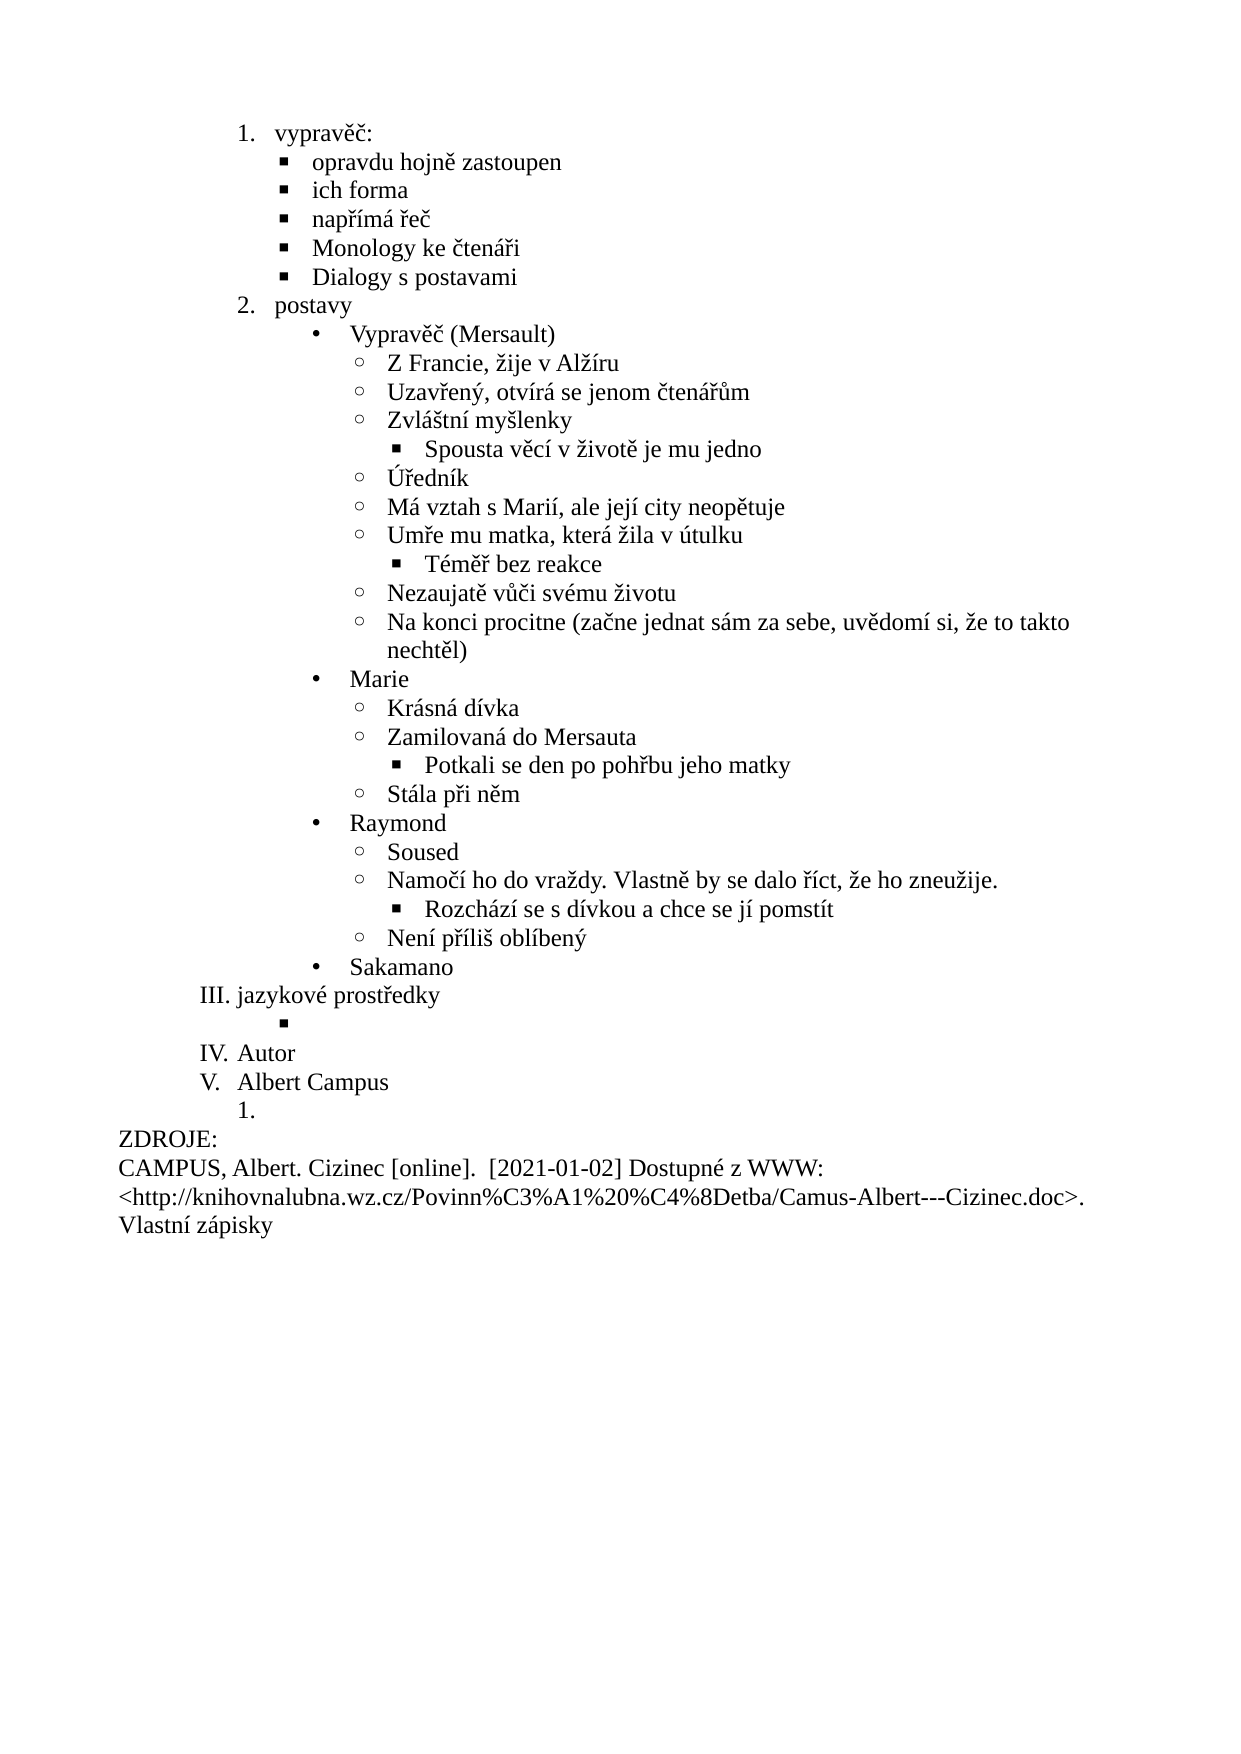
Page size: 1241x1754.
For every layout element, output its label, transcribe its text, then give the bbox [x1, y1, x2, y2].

list postavy [237, 291, 1122, 319]
list Stála při něm [349, 779, 1122, 808]
text Vlastní zápisky [118, 1211, 1122, 1239]
list Rozchází se s dívkou a chce se jí pomstít [387, 894, 1122, 923]
list Namočí ho do vraždy. Vlastně by se dalo říct, že ho zneužije. [349, 866, 1122, 894]
list jazykové prostředky [199, 981, 1122, 1009]
list Zamilovaná do Mersauta [349, 722, 1122, 751]
list ich forma [274, 176, 1122, 204]
list Na konci procitne (začne jednat sám za sebe, uvědomí si, že to takto nechtěl) [349, 607, 1122, 664]
list Autor [199, 1038, 1122, 1067]
list Sakamano [312, 952, 1122, 981]
list Není příliš oblíbený [349, 923, 1122, 952]
list Uzavřený, otvírá se jenom čtenářům [349, 377, 1122, 406]
list Téměř bez reakce [387, 549, 1122, 578]
list Úředník [349, 463, 1122, 492]
list Má vztah s Marií, ale její city neopětuje [349, 492, 1122, 521]
list Vypravěč (Mersault) [312, 319, 1122, 348]
list Marie [312, 664, 1122, 693]
list Zvláštní myšlenky [349, 406, 1122, 434]
list Potkali se den po pohřbu jeho matky [387, 751, 1122, 779]
list Dialogy s postavami [274, 262, 1122, 291]
list Soused [349, 837, 1122, 866]
list Krásná dívka [349, 693, 1122, 722]
text CAMPUS, Albert. Cizinec [online]. [2021-01-02] Dostupné z WWW: [118, 1153, 1122, 1182]
list Umře mu matka, která žila v útulku [349, 521, 1122, 549]
list vypravěč: [237, 118, 1122, 147]
list Spousta věcí v životě je mu jedno [387, 434, 1122, 463]
text <http://knihovnalubna.wz.cz/Povinn%C3%A1%20%C4%8Detba/Camus-Albert---Cizinec.doc>. [118, 1182, 1122, 1211]
list Albert Campus [199, 1067, 1122, 1096]
list Z Francie, žije v Alžíru [349, 348, 1122, 377]
list Raymond [312, 808, 1122, 837]
list Nezaujatě vůči svému životu [349, 578, 1122, 607]
list napřímá řeč [274, 204, 1122, 233]
list opravdu hojně zastoupen [274, 147, 1122, 176]
text ZDROJE: [118, 1124, 1122, 1153]
list Monology ke čtenáři [274, 233, 1122, 262]
